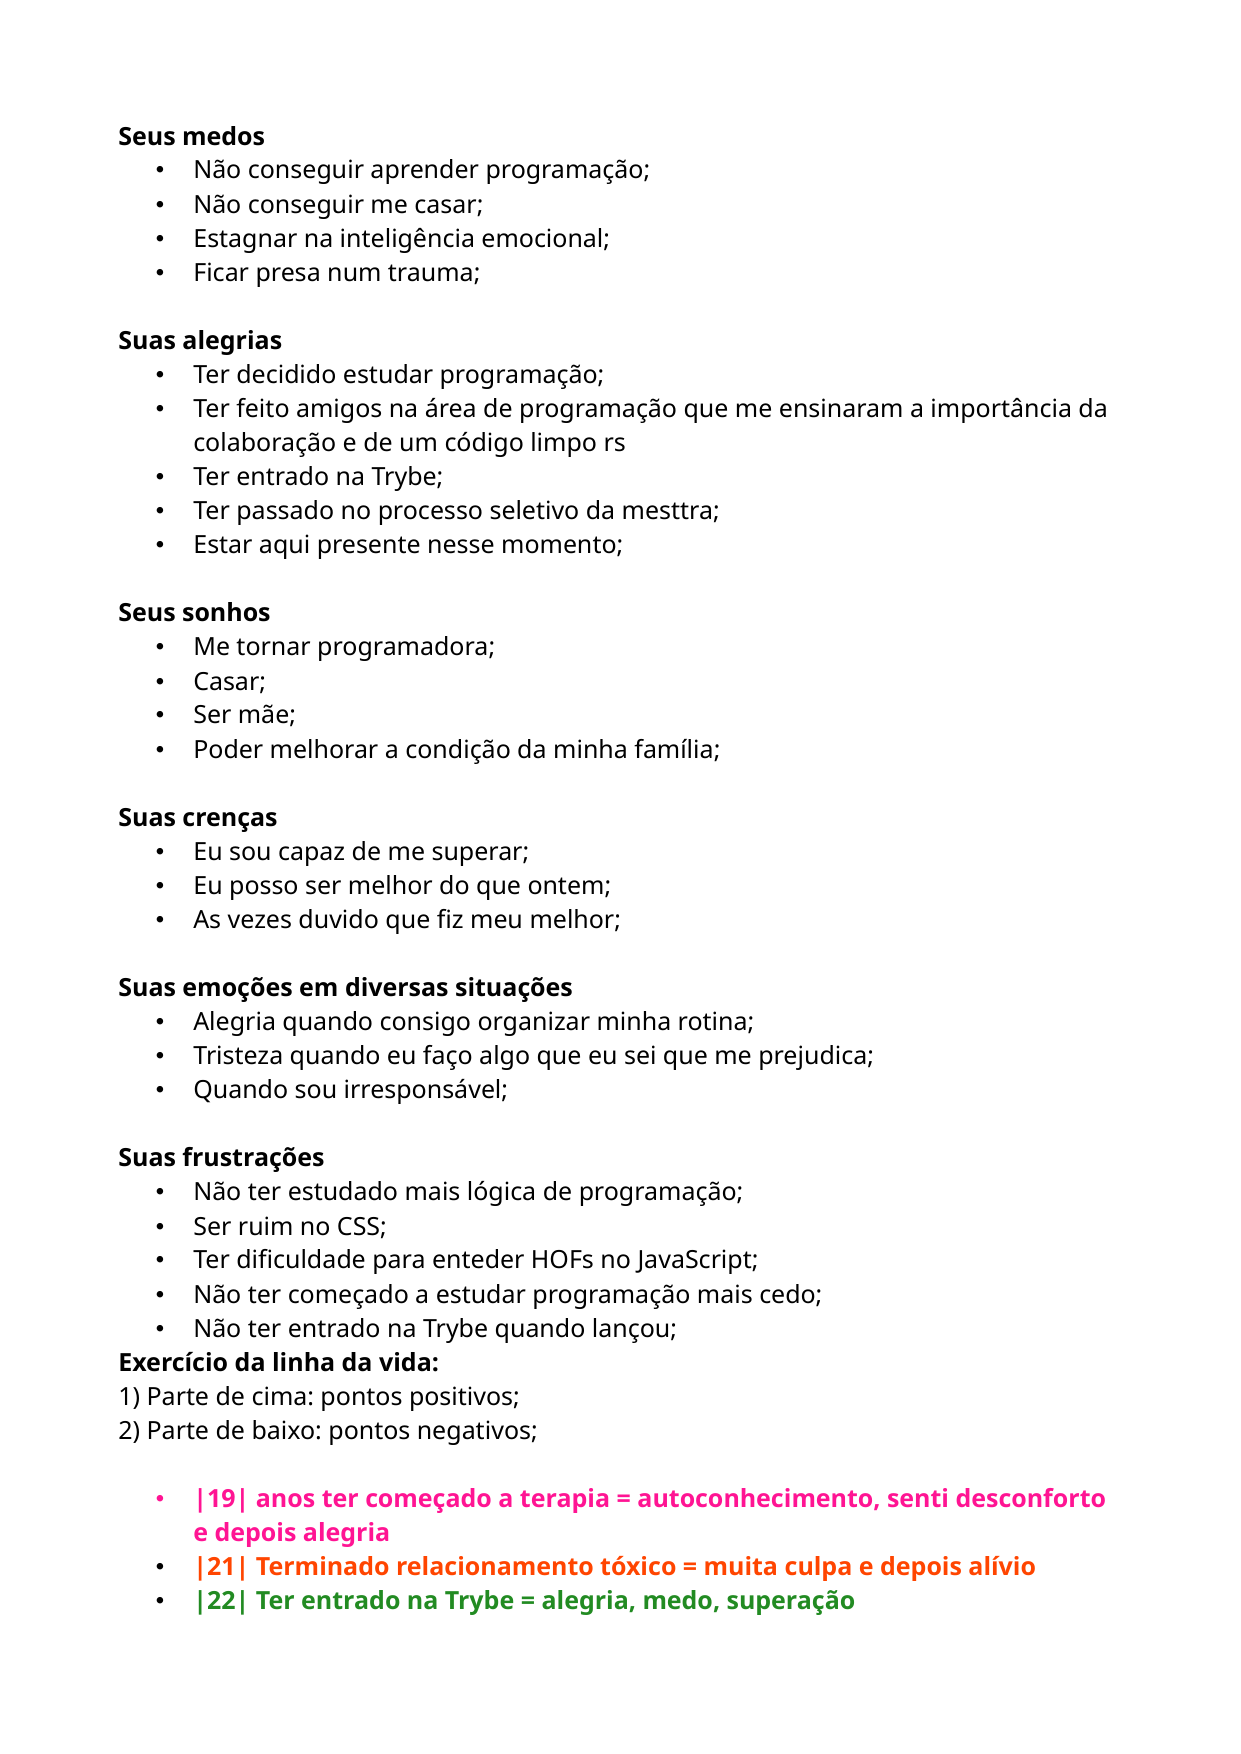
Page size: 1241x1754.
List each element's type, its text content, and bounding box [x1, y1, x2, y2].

list Eu posso ser melhor do que ontem; [156, 867, 1122, 902]
list Estar aqui presente nesse momento; [156, 527, 1122, 561]
list Ter passado no processo seletivo da mesttra; [156, 493, 1122, 527]
list Eu sou capaz de me superar; [156, 833, 1122, 867]
list Ser mãe; [156, 697, 1122, 731]
list Poder melhorar a condição da minha família; [156, 731, 1122, 765]
text Suas alegrias [118, 322, 1122, 357]
list Casar; [156, 663, 1122, 697]
list |21| Terminado relacionamento tóxico = muita culpa e depois alívio [156, 1549, 1122, 1583]
list |19| anos ter começado a terapia = autoconhecimento, senti desconforto e depois alegria [156, 1481, 1122, 1549]
list Não ter estudado mais lógica de programação; [156, 1174, 1122, 1208]
list Ser ruim no CSS; [156, 1208, 1122, 1242]
list Não conseguir aprender programação; [156, 152, 1122, 186]
list Não ter entrado na Trybe quando lançou; [156, 1310, 1122, 1344]
list Ter feito amigos na área de programação que me ensinaram a importância da colaboração e de um código limpo rs [156, 391, 1122, 459]
list Tristeza quando eu faço algo que eu sei que me prejudica; [156, 1038, 1122, 1072]
text Seus sonhos [118, 595, 1122, 629]
list Ter dificuldade para enteder HOFs no JavaScript; [156, 1242, 1122, 1276]
list Me tornar programadora; [156, 629, 1122, 663]
list Não ter começado a estudar programação mais cedo; [156, 1276, 1122, 1310]
text 1) Parte de cima: pontos positivos; [118, 1378, 1122, 1412]
text Suas crenças [118, 799, 1122, 833]
list Ter entrado na Trybe; [156, 459, 1122, 493]
list |22| Ter entrado na Trybe = alegria, medo, superação [156, 1583, 1122, 1617]
text 2) Parte de baixo: pontos negativos; [118, 1412, 1122, 1447]
list Não conseguir me casar; [156, 186, 1122, 220]
text Suas frustrações [118, 1140, 1122, 1174]
list Ter decidido estudar programação; [156, 357, 1122, 391]
text Suas emoções em diversas situações [118, 970, 1122, 1004]
list Alegria quando consigo organizar minha rotina; [156, 1004, 1122, 1038]
text Exercício da linha da vida: [118, 1344, 1122, 1378]
list As vezes duvido que fiz meu melhor; [156, 902, 1122, 936]
list Estagnar na inteligência emocional; [156, 220, 1122, 254]
text Seus medos [118, 118, 1122, 152]
list Quando sou irresponsável; [156, 1072, 1122, 1106]
list Ficar presa num trauma; [156, 254, 1122, 288]
